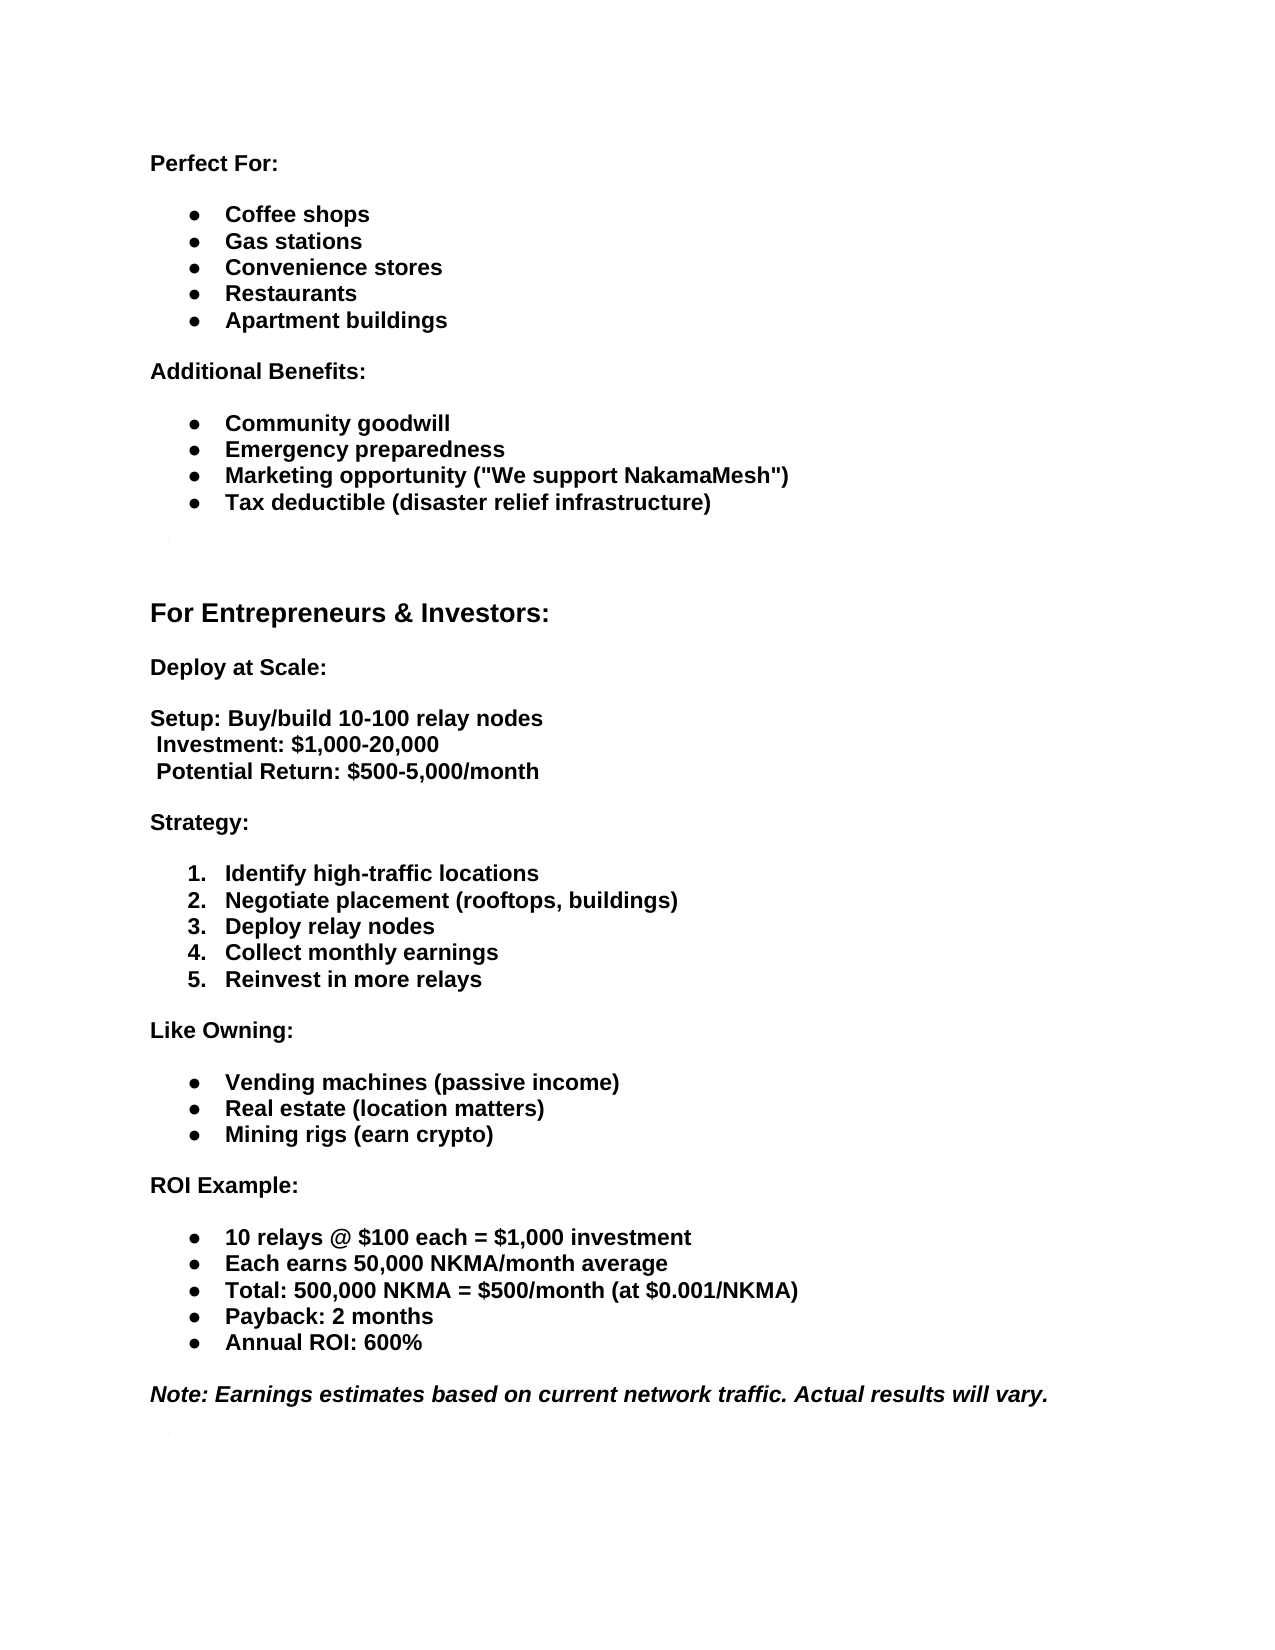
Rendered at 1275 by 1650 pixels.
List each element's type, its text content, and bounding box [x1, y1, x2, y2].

text Perfect For: [150, 150, 1125, 176]
text Setup: Buy/build 10-100 relay nodes Investment: $1,000-20,000 Potential Return: $500-5,000/month [150, 705, 1125, 784]
text Deploy at Scale: [150, 653, 1125, 680]
list Total: 500,000 NKMA = $500/month (at $0.001/NKMA) [187, 1277, 1125, 1303]
list Deploy relay nodes [187, 913, 1125, 939]
list Marketing opportunity ("We support NakamaMesh") [187, 462, 1125, 488]
list 10 relays @ $100 each = $1,000 investment [187, 1224, 1125, 1250]
text Strategy: [150, 809, 1125, 835]
list Reinvest in more relays [187, 966, 1125, 992]
list Annual ROI: 600% [187, 1329, 1125, 1356]
text Additional Benefits: [150, 358, 1125, 384]
list Coffee shops [187, 201, 1125, 228]
list Mining rigs (earn crypto) [187, 1121, 1125, 1147]
text Like Owning: [150, 1017, 1125, 1043]
list Apartment buildings [187, 307, 1125, 333]
list Gas stations [187, 228, 1125, 254]
list Tax deductible (disaster relief infrastructure) [187, 488, 1125, 515]
list Real estate (location matters) [187, 1095, 1125, 1121]
list Community goodwill [187, 409, 1125, 436]
list Vending machines (passive income) [187, 1068, 1125, 1095]
text Note: Earnings estimates based on current network traffic. Actual results will vary. [150, 1381, 1125, 1407]
list Emergency preparedness [187, 436, 1125, 462]
list Identify high-traffic locations [187, 860, 1125, 887]
list Restaurants [187, 280, 1125, 307]
list Payback: 2 months [187, 1303, 1125, 1329]
list Convenience stores [187, 254, 1125, 280]
text ROI Example: [150, 1172, 1125, 1199]
subtitle For Entrepreneurs & Investors: [150, 597, 1125, 628]
list Negotiate placement (rooftops, buildings) [187, 887, 1125, 913]
list Each earns 50,000 NKMA/month average [187, 1250, 1125, 1277]
list Collect monthly earnings [187, 939, 1125, 966]
